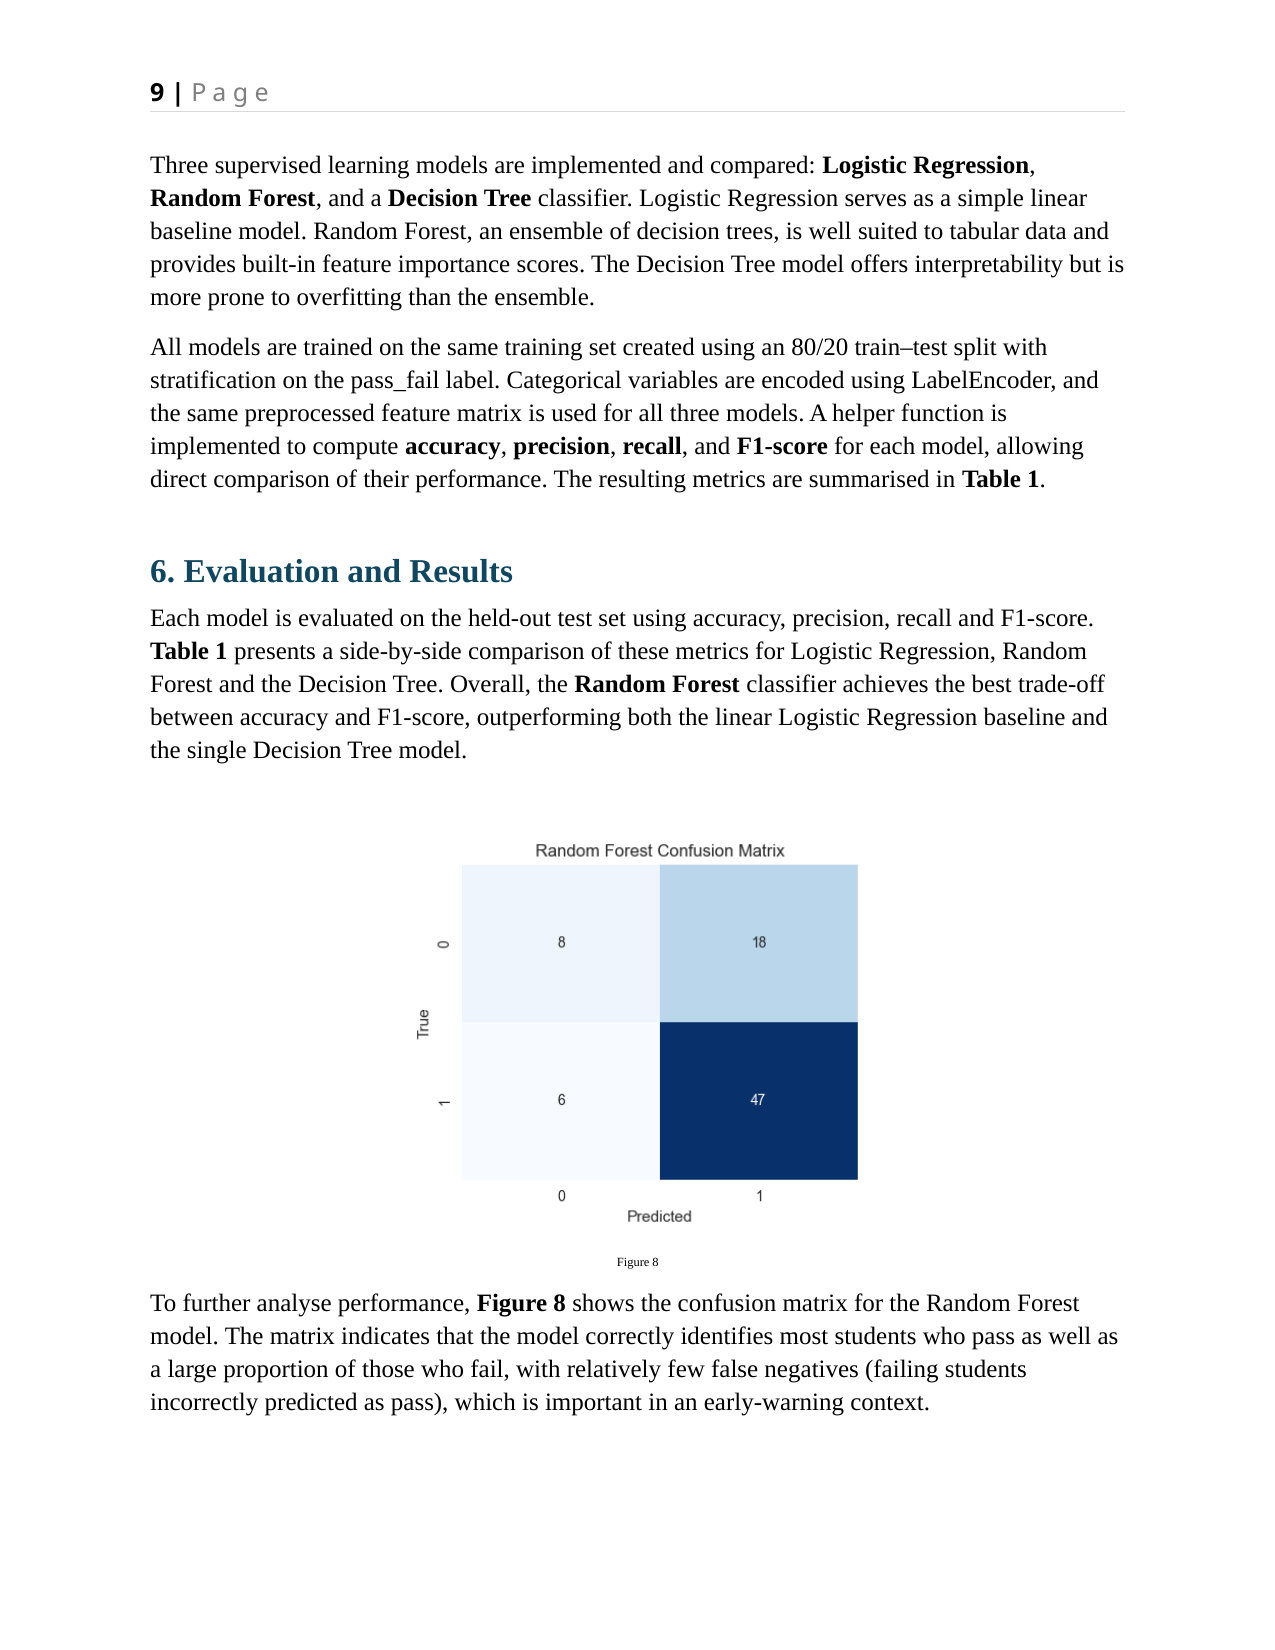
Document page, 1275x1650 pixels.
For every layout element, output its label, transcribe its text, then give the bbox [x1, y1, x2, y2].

text Three supervised learning models are implemented and compared: Logistic Regression, Random Forest, and a Decision Tree classifier. Logistic Regression serves as a simple linear baseline model. Random Forest, an ensemble of decision trees, is well suited to tabular data and provides built-in feature importance scores. The Decision Tree model offers interpretability but is more prone to overfitting than the ensemble. [150, 150, 1125, 311]
subtitle 6. Evaluation and Results [150, 551, 1125, 589]
text All models are trained on the same training set created using an 80/20 train–test split with stratification on the pass_fail label. Categorical variables are encoded using LabelEncoder, and the same preprocessed feature matrix is used for all three models. A helper function is implemented to compute accuracy, precision, recall, and F1-score for each model, allowing direct comparison of their performance. The resulting metrics are summarised in Table 1. [150, 332, 1125, 493]
text To further analyse performance, Figure 8 shows the confusion matrix for the Random Forest model. The matrix indicates that the model correctly identifies most students who pass as well as a large proportion of those who fail, with relatively few false negatives (failing students incorrectly predicted as pass), which is important in an early-warning context. [150, 1288, 1125, 1416]
text Figure 8 [150, 1255, 1125, 1269]
text Each model is evaluated on the held-out test set using accuracy, precision, recall and F1-score. Table 1 presents a side-by-side comparison of these metrics for Logistic Regression, Random Forest and the Decision Tree. Overall, the Random Forest classifier achieves the best trade-off between accuracy and F1-score, outperforming both the linear Logistic Regression baseline and the single Decision Tree model. [150, 603, 1125, 764]
